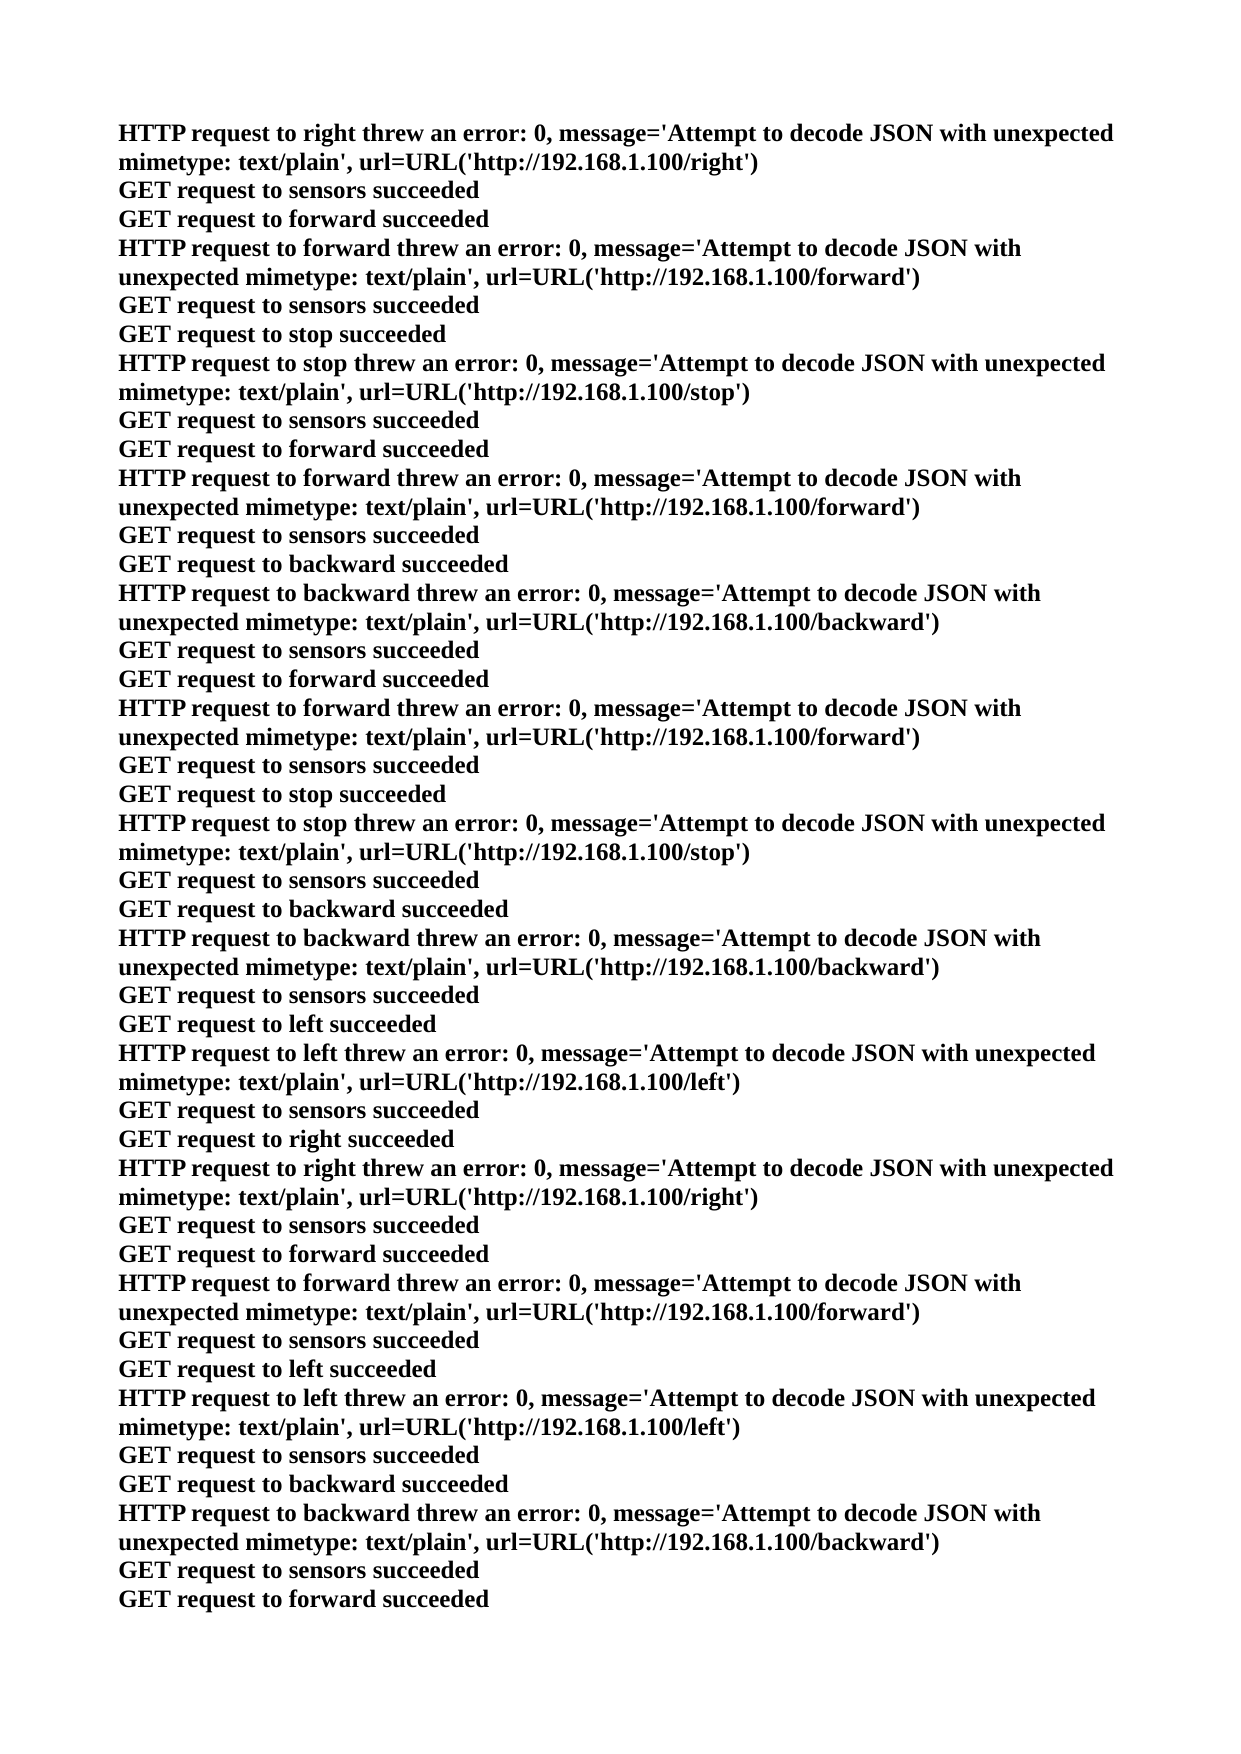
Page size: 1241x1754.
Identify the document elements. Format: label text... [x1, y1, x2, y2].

text GET request to stop succeeded [118, 779, 1122, 808]
text GET request to left succeeded [118, 1009, 1122, 1038]
text HTTP request to right threw an error: 0, message='Attempt to decode JSON with unexpected mimetype: text/plain', url=URL('http://192.168.1.100/right') [118, 1153, 1122, 1211]
text GET request to stop succeeded [118, 319, 1122, 348]
text GET request to sensors succeeded [118, 406, 1122, 434]
text GET request to sensors succeeded [118, 291, 1122, 319]
text GET request to forward succeeded [118, 664, 1122, 693]
text GET request to sensors succeeded [118, 176, 1122, 204]
text GET request to sensors succeeded [118, 1556, 1122, 1584]
text GET request to sensors succeeded [118, 636, 1122, 664]
text GET request to sensors succeeded [118, 1211, 1122, 1239]
text HTTP request to backward threw an error: 0, message='Attempt to decode JSON with unexpected mimetype: text/plain', url=URL('http://192.168.1.100/backward') [118, 923, 1122, 981]
text HTTP request to forward threw an error: 0, message='Attempt to decode JSON with unexpected mimetype: text/plain', url=URL('http://192.168.1.100/forward') [118, 463, 1122, 521]
text HTTP request to stop threw an error: 0, message='Attempt to decode JSON with unexpected mimetype: text/plain', url=URL('http://192.168.1.100/stop') [118, 348, 1122, 406]
text GET request to sensors succeeded [118, 981, 1122, 1009]
text GET request to sensors succeeded [118, 1326, 1122, 1354]
text GET request to backward succeeded [118, 1469, 1122, 1498]
text GET request to sensors succeeded [118, 1096, 1122, 1124]
text HTTP request to forward threw an error: 0, message='Attempt to decode JSON with unexpected mimetype: text/plain', url=URL('http://192.168.1.100/forward') [118, 1268, 1122, 1326]
text GET request to sensors succeeded [118, 1441, 1122, 1469]
text HTTP request to forward threw an error: 0, message='Attempt to decode JSON with unexpected mimetype: text/plain', url=URL('http://192.168.1.100/forward') [118, 233, 1122, 291]
text GET request to forward succeeded [118, 434, 1122, 463]
text GET request to right succeeded [118, 1124, 1122, 1153]
text GET request to forward succeeded [118, 204, 1122, 233]
text HTTP request to right threw an error: 0, message='Attempt to decode JSON with unexpected mimetype: text/plain', url=URL('http://192.168.1.100/right') [118, 118, 1122, 176]
text GET request to sensors succeeded [118, 751, 1122, 779]
text GET request to left succeeded [118, 1354, 1122, 1383]
text HTTP request to left threw an error: 0, message='Attempt to decode JSON with unexpected mimetype: text/plain', url=URL('http://192.168.1.100/left') [118, 1383, 1122, 1441]
text HTTP request to backward threw an error: 0, message='Attempt to decode JSON with unexpected mimetype: text/plain', url=URL('http://192.168.1.100/backward') [118, 578, 1122, 636]
text GET request to sensors succeeded [118, 866, 1122, 894]
text HTTP request to stop threw an error: 0, message='Attempt to decode JSON with unexpected mimetype: text/plain', url=URL('http://192.168.1.100/stop') [118, 808, 1122, 866]
text HTTP request to forward threw an error: 0, message='Attempt to decode JSON with unexpected mimetype: text/plain', url=URL('http://192.168.1.100/forward') [118, 693, 1122, 751]
text GET request to backward succeeded [118, 549, 1122, 578]
text GET request to forward succeeded [118, 1239, 1122, 1268]
text GET request to sensors succeeded [118, 521, 1122, 549]
text HTTP request to backward threw an error: 0, message='Attempt to decode JSON with unexpected mimetype: text/plain', url=URL('http://192.168.1.100/backward') [118, 1498, 1122, 1556]
text GET request to backward succeeded [118, 894, 1122, 923]
text GET request to forward succeeded [118, 1584, 1122, 1613]
text HTTP request to left threw an error: 0, message='Attempt to decode JSON with unexpected mimetype: text/plain', url=URL('http://192.168.1.100/left') [118, 1038, 1122, 1096]
